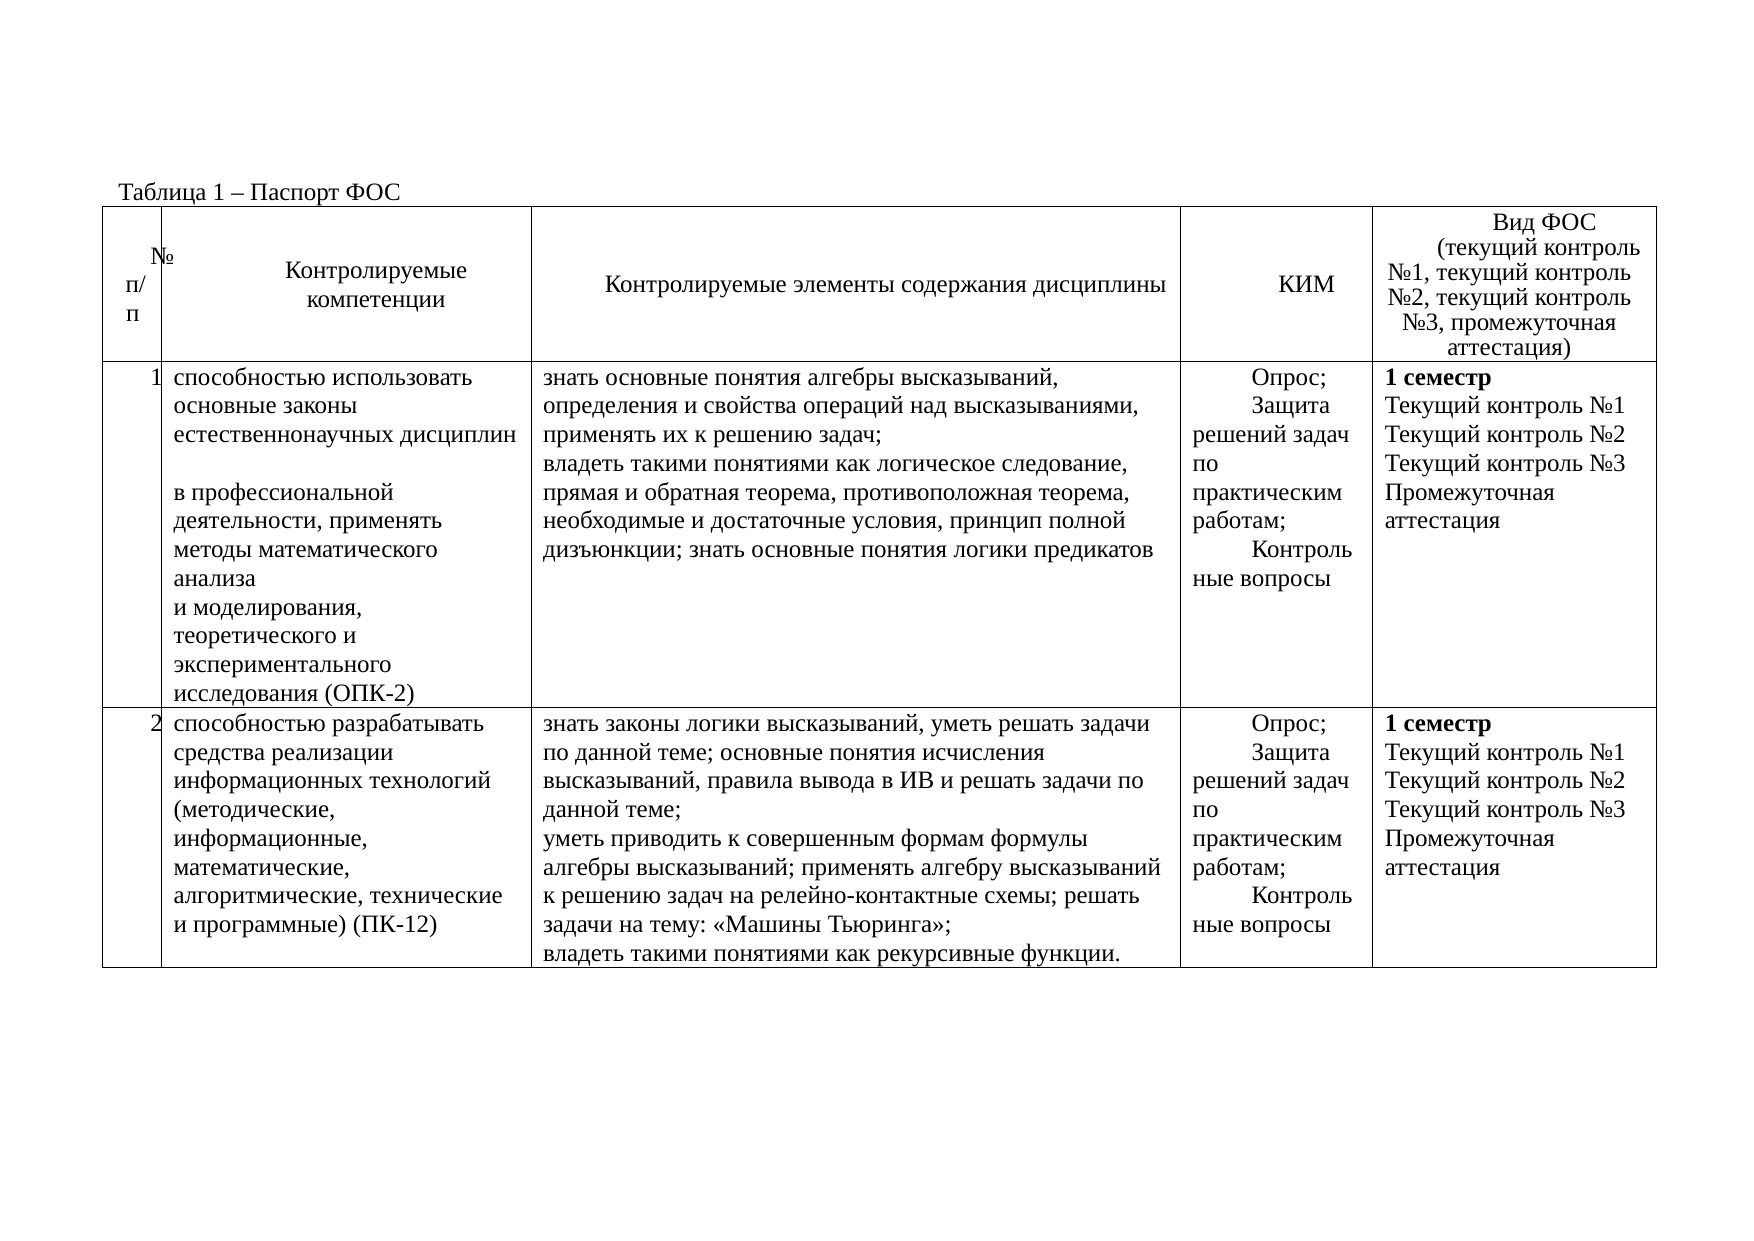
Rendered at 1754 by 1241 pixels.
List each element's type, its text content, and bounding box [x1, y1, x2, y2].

table_cell знать законы логики высказываний, уметь решать задачи по данной теме; основные понятия исчисления высказываний, правила вывода в ИВ и решать задачи по данной теме; уметь приводить к совершенным формам формулы алгебры высказываний; применять алгебру высказываний к решению задач на релейно-контактные схемы; решать задачи на тему: «Машины Тьюринга»; владеть такими понятиями как рекурсивные функции. [532, 708, 1180, 967]
table_header КИМ [1181, 207, 1372, 361]
table_cell Опрос; Защита решений задач по практическим работам; Контрольные вопросы [1181, 362, 1372, 707]
table_header Контролируемые элементы содержания дисциплины [532, 207, 1180, 361]
table_cell 2 [103, 708, 161, 967]
table_header № п/п [103, 207, 161, 361]
table_cell способностью разрабатывать средства реализации информационных технологий (методические, информационные, математические, алгоритмические, технические и программные) (ПК-12) [162, 708, 531, 967]
table_cell 1 [103, 362, 161, 707]
table_cell знать основные понятия алгебры высказываний, определения и свойства операций над высказываниями, применять их к решению задач; владеть такими понятиями как логическое следование, прямая и обратная теорема, противоположная теорема, необходимые и достаточные условия, принцип полной дизъюнкции; знать основные понятия логики предикатов [532, 362, 1180, 707]
table_cell Опрос; Защита решений задач по практическим работам; Контрольные вопросы [1181, 708, 1372, 967]
text Таблица 1 – Паспорт ФОС [118, 177, 1636, 206]
table_cell способностью использовать основные законы естественнонаучных дисциплин в профессиональной деятельности, применять методы математического анализа и моделирования, теоретического и экспериментального исследования (ОПК-2) [162, 362, 531, 707]
table_header Вид ФОС (текущий контроль №1, текущий контроль №2, текущий контроль №3, промежуточная аттестация) [1373, 207, 1656, 361]
table_cell 1 семестр Текущий контроль №1 Текущий контроль №2 Текущий контроль №3 Промежуточная аттестация [1373, 362, 1656, 707]
table_cell 1 семестр Текущий контроль №1 Текущий контроль №2 Текущий контроль №3 Промежуточная аттестация [1373, 708, 1656, 967]
table_header Контролируемые компетенции [162, 207, 531, 361]
